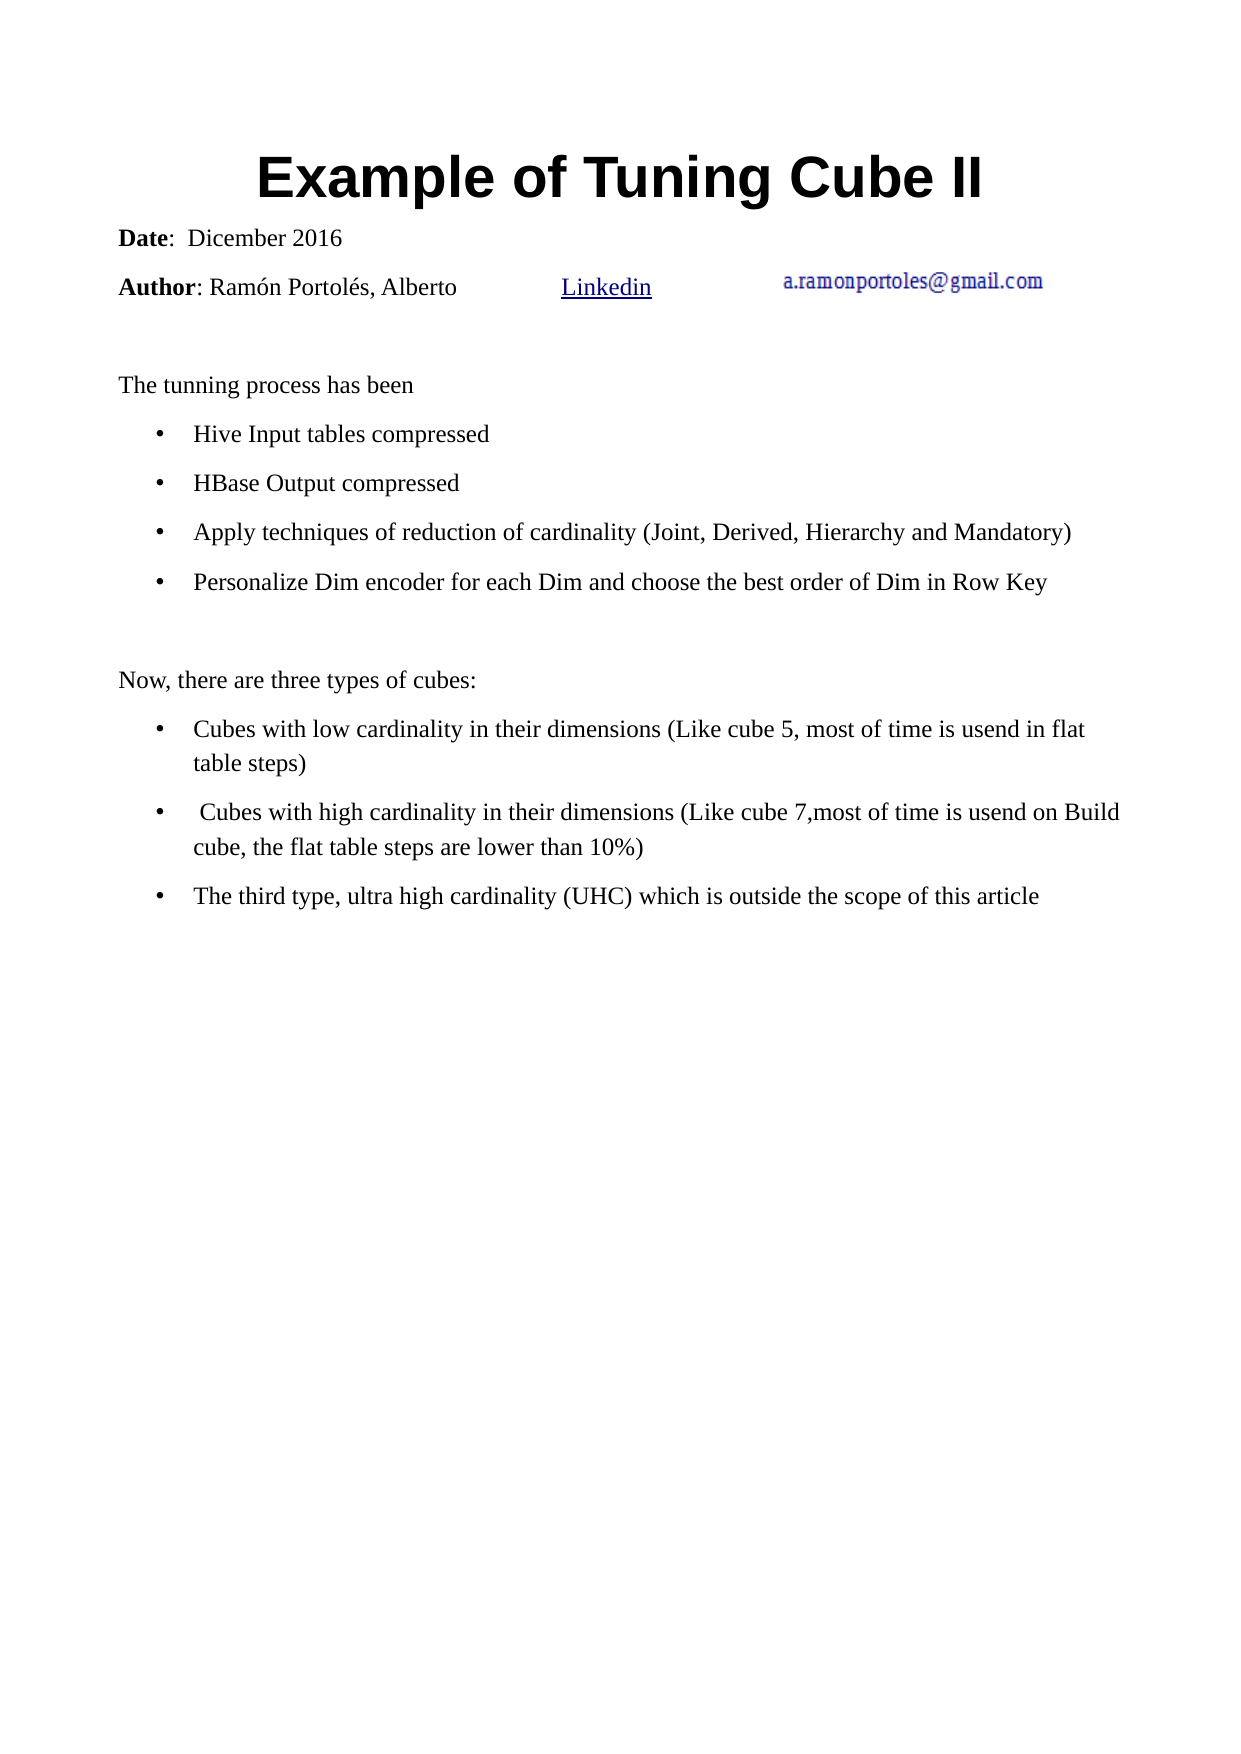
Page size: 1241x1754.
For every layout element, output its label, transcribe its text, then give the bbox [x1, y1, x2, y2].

list Cubes with high cardinality in their dimensions (Like cube 7,most of time is usend on Build cube, the flat table steps are lower than 10%) [156, 797, 1122, 861]
picture [782, 271, 1049, 296]
list Personalize Dim encoder for each Dim and choose the best order of Dim in Row Key [156, 567, 1122, 595]
list Hive Input tables compressed [156, 419, 1122, 448]
text Author: Ramón Portolés, Alberto Linkedin [118, 272, 1122, 301]
title Example of Tuning Cube II [118, 143, 1122, 210]
text Now, there are three types of cubes: [118, 665, 1122, 693]
text Date: Dicember 2016 [118, 223, 1122, 251]
list Apply techniques of reduction of cardinality (Joint, Derived, Hierarchy and Mandatory) [156, 517, 1122, 546]
text The tunning process has been [118, 370, 1122, 399]
list HBase Output compressed [156, 468, 1122, 497]
list Cubes with low cardinality in their dimensions (Like cube 5, most of time is usend in flat table steps) [156, 714, 1122, 777]
list The third type, ultra high cardinality (UHC) which is outside the scope of this article [156, 881, 1122, 909]
